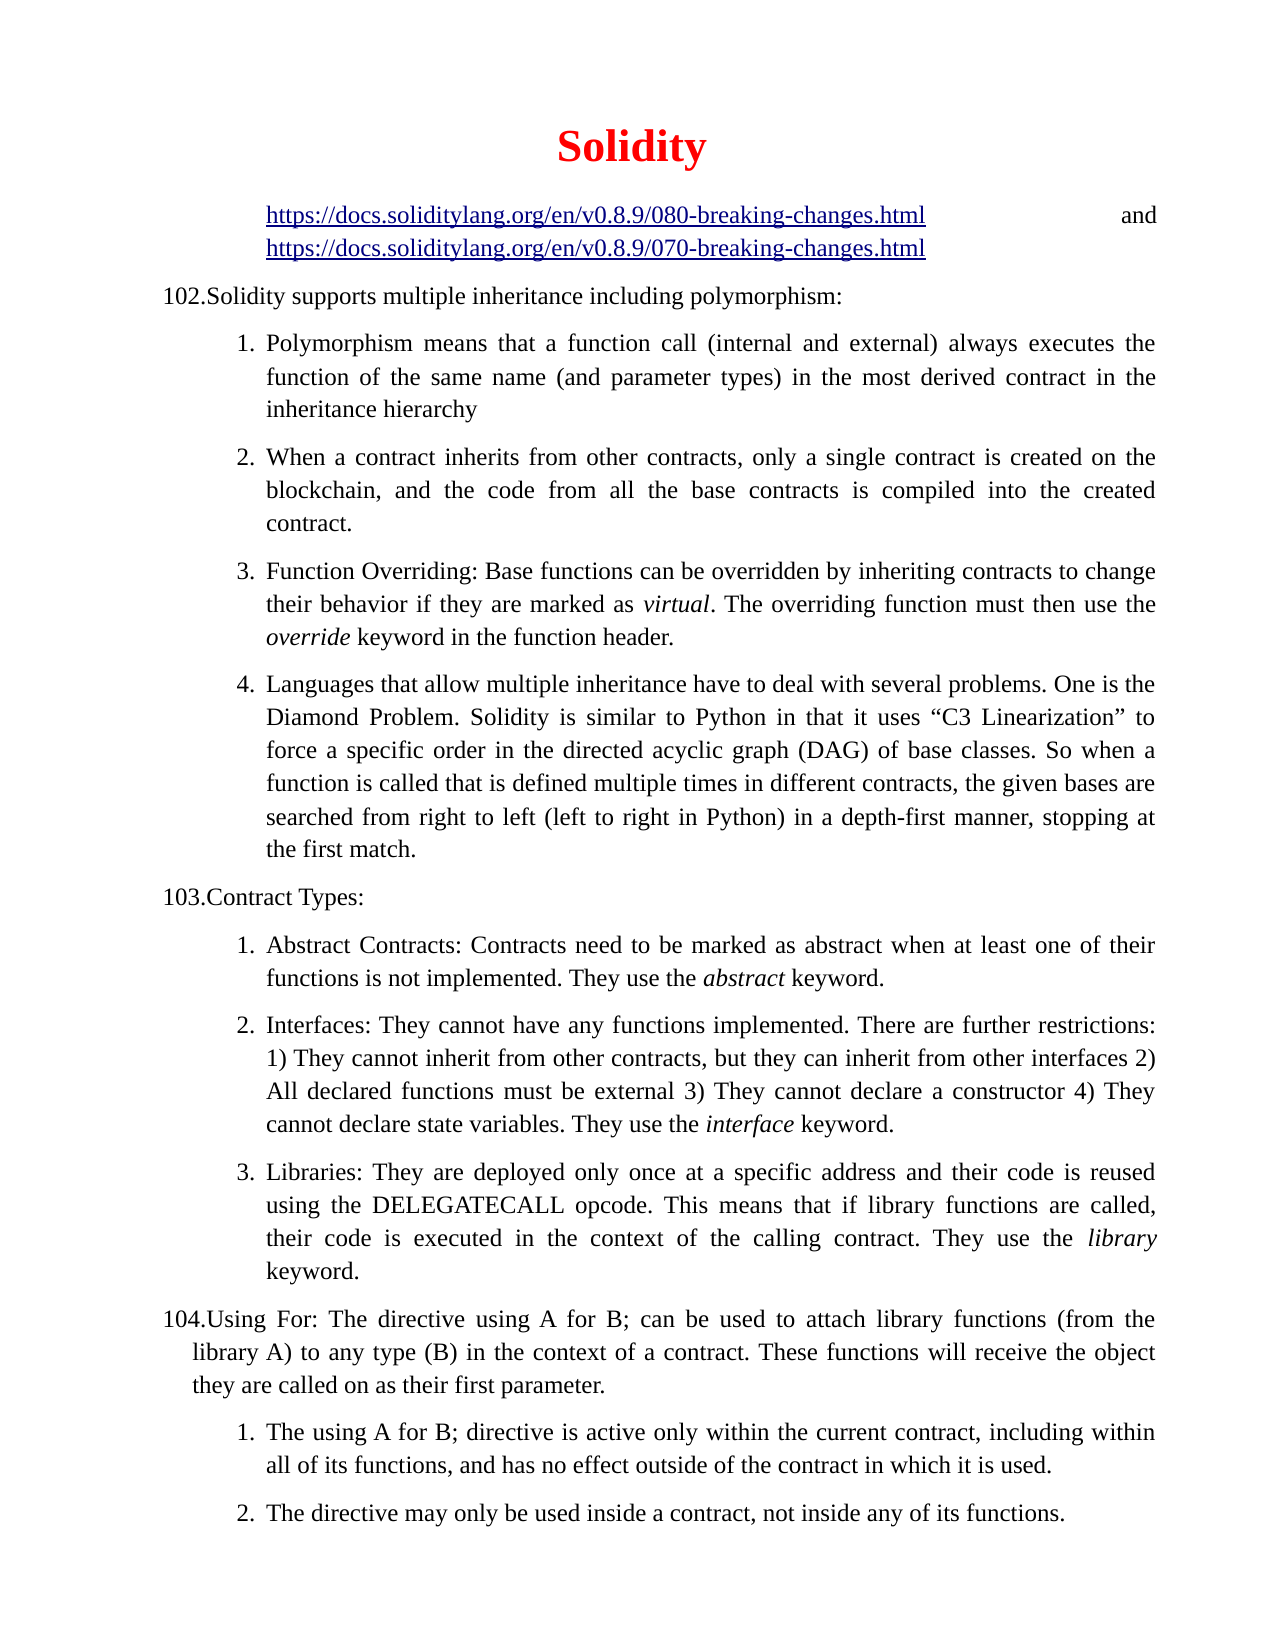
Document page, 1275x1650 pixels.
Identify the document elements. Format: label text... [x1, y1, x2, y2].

list When a contract inherits from other contracts, only a single contract is created on the blockchain, and the code from all the base contracts is compiled into the created contract. [236, 442, 1157, 537]
list Using For: The directive using A for B; can be used to attach library functions (from the library A) to any type (B) in the context of a contract. These functions will receive the object they are called on as their first parameter. [162, 1304, 1157, 1398]
list Solidity supports multiple inheritance including polymorphism: [162, 281, 1157, 310]
list Polymorphism means that a function call (internal and external) always executes the function of the same name (and parameter types) in the most derived contract in the inheritance hierarchy [236, 328, 1157, 423]
list Libraries: They are deployed only once at a specific address and their code is reused using the DELEGATECALL opcode. This means that if library functions are called, their code is executed in the context of the calling contract. They use the library keyword. [236, 1157, 1157, 1285]
list Interfaces: They cannot have any functions implemented. There are further restrictions: 1) They cannot inherit from other contracts, but they can inherit from other interfaces 2) All declared functions must be external 3) They cannot declare a constructor 4) They cannot declare state variables. They use the interface keyword. [236, 1010, 1157, 1138]
list Function Overriding: Base functions can be overridden by inheriting contracts to change their behavior if they are marked as virtual. The overriding function must then use the override keyword in the function header. [236, 556, 1157, 651]
list Abstract Contracts: Contracts need to be marked as abstract when at least one of their functions is not implemented. They use the abstract keyword. [236, 930, 1157, 992]
list https://docs.soliditylang.org/en/v0.8.9/080-breaking-changes.html and https://docs.soliditylang.org/en/v0.8.9/070-breaking-changes.html [236, 200, 1157, 262]
list Contract Types: [162, 882, 1157, 911]
list The directive may only be used inside a contract, not inside any of its functions. [236, 1498, 1157, 1527]
list Languages that allow multiple inheritance have to deal with several problems. One is the Diamond Problem. Solidity is similar to Python in that it uses “C3 Linearization” to force a specific order in the directed acyclic graph (DAG) of base classes. So when a function is called that is defined multiple times in different contracts, the given bases are searched from right to left (left to right in Python) in a depth-first manner, stopping at the first match. [236, 669, 1157, 863]
list The using A for B; directive is active only within the current contract, including within all of its functions, and has no effect outside of the contract in which it is used. [236, 1417, 1157, 1479]
